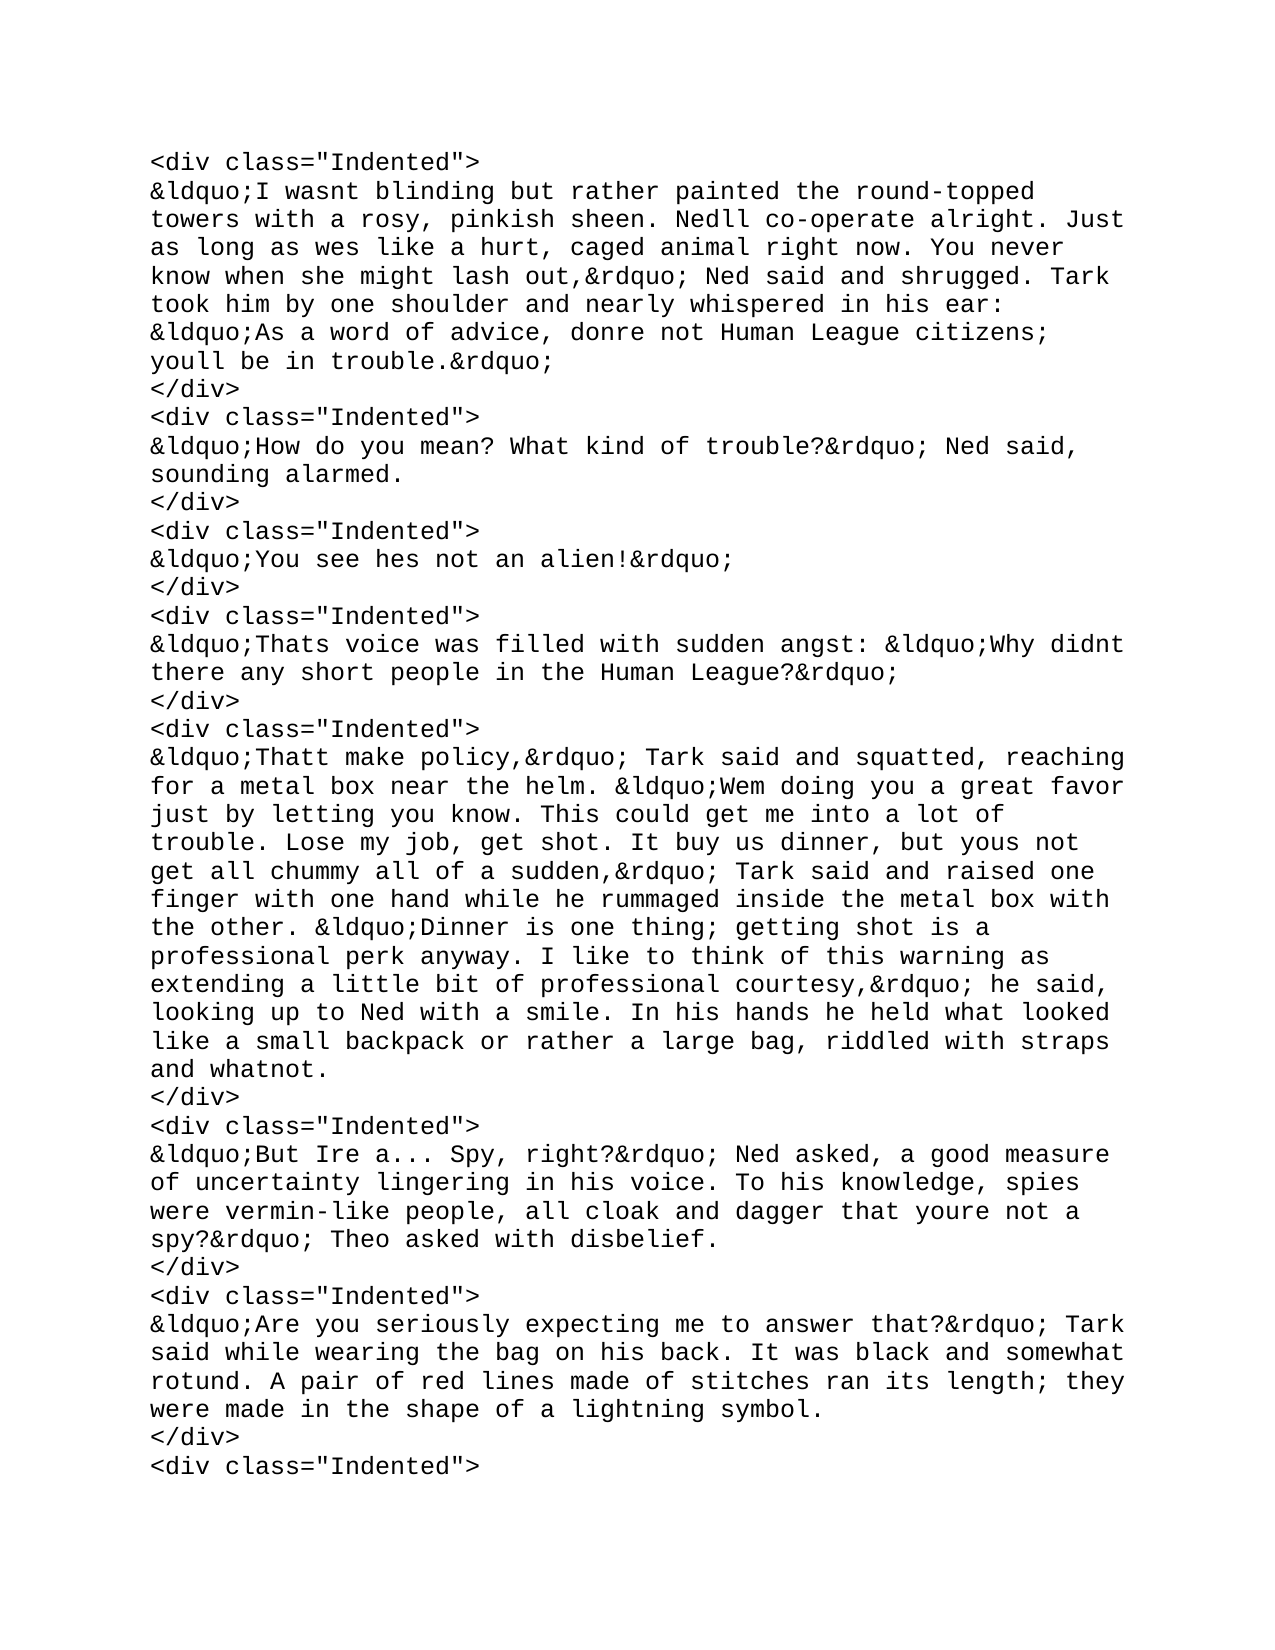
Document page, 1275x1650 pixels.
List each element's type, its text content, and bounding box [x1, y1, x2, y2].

text <div class="Indented"> [150, 1113, 1125, 1142]
text <div class="Indented"> [150, 518, 1125, 547]
text <div class="Indented"> [150, 603, 1125, 632]
text </div> [150, 1255, 1125, 1283]
text <div class="Indented"> [150, 1283, 1125, 1312]
text </div> [150, 575, 1125, 603]
text <div class="Indented"> [150, 1453, 1125, 1482]
text </div> [150, 688, 1125, 717]
text </div> [150, 490, 1125, 518]
text </div> [150, 1085, 1125, 1113]
text <div class="Indented"> [150, 717, 1125, 745]
text &ldquo;Are you seriously expecting me to answer that?&rdquo; Tark said while wearing the bag on his back. It was black and somewhat rotund. A pair of red lines made of stitches ran its length; they were made in the shape of a lightning symbol. [150, 1312, 1125, 1425]
text </div> [150, 1425, 1125, 1453]
text &ldquo;I wasnt blinding but rather painted the round-topped towers with a rosy, pinkish sheen. Nedll co-operate alright. Just as long as wes like a hurt, caged animal right now. You never know when she might lash out,&rdquo; Ned said and shrugged. Tark took him by one shoulder and nearly whispered in his ear: &ldquo;As a word of advice, donre not Human League citizens; youll be in trouble.&rdquo; [150, 178, 1125, 377]
text <div class="Indented"> [150, 150, 1125, 178]
text &ldquo;How do you mean? What kind of trouble?&rdquo; Ned said, sounding alarmed. [150, 433, 1125, 490]
text <div class="Indented"> [150, 405, 1125, 433]
text &ldquo;Thatt make policy,&rdquo; Tark said and squatted, reaching for a metal box near the helm. &ldquo;Wem doing you a great favor just by letting you know. This could get me into a lot of trouble. Lose my job, get shot. It buy us dinner, but yous not get all chummy all of a sudden,&rdquo; Tark said and raised one finger with one hand while he rummaged inside the metal box with the other. &ldquo;Dinner is one thing; getting shot is a professional perk anyway. I like to think of this warning as extending a little bit of professional courtesy,&rdquo; he said, looking up to Ned with a smile. In his hands he held what looked like a small backpack or rather a large bag, riddled with straps and whatnot. [150, 745, 1125, 1085]
text &ldquo;Thats voice was filled with sudden angst: &ldquo;Why didnt there any short people in the Human League?&rdquo; [150, 632, 1125, 688]
text &ldquo;You see hes not an alien!&rdquo; [150, 547, 1125, 575]
text </div> [150, 377, 1125, 405]
text &ldquo;But Ire a... Spy, right?&rdquo; Ned asked, a good measure of uncertainty lingering in his voice. To his knowledge, spies were vermin-like people, all cloak and dagger that youre not a spy?&rdquo; Theo asked with disbelief. [150, 1142, 1125, 1255]
